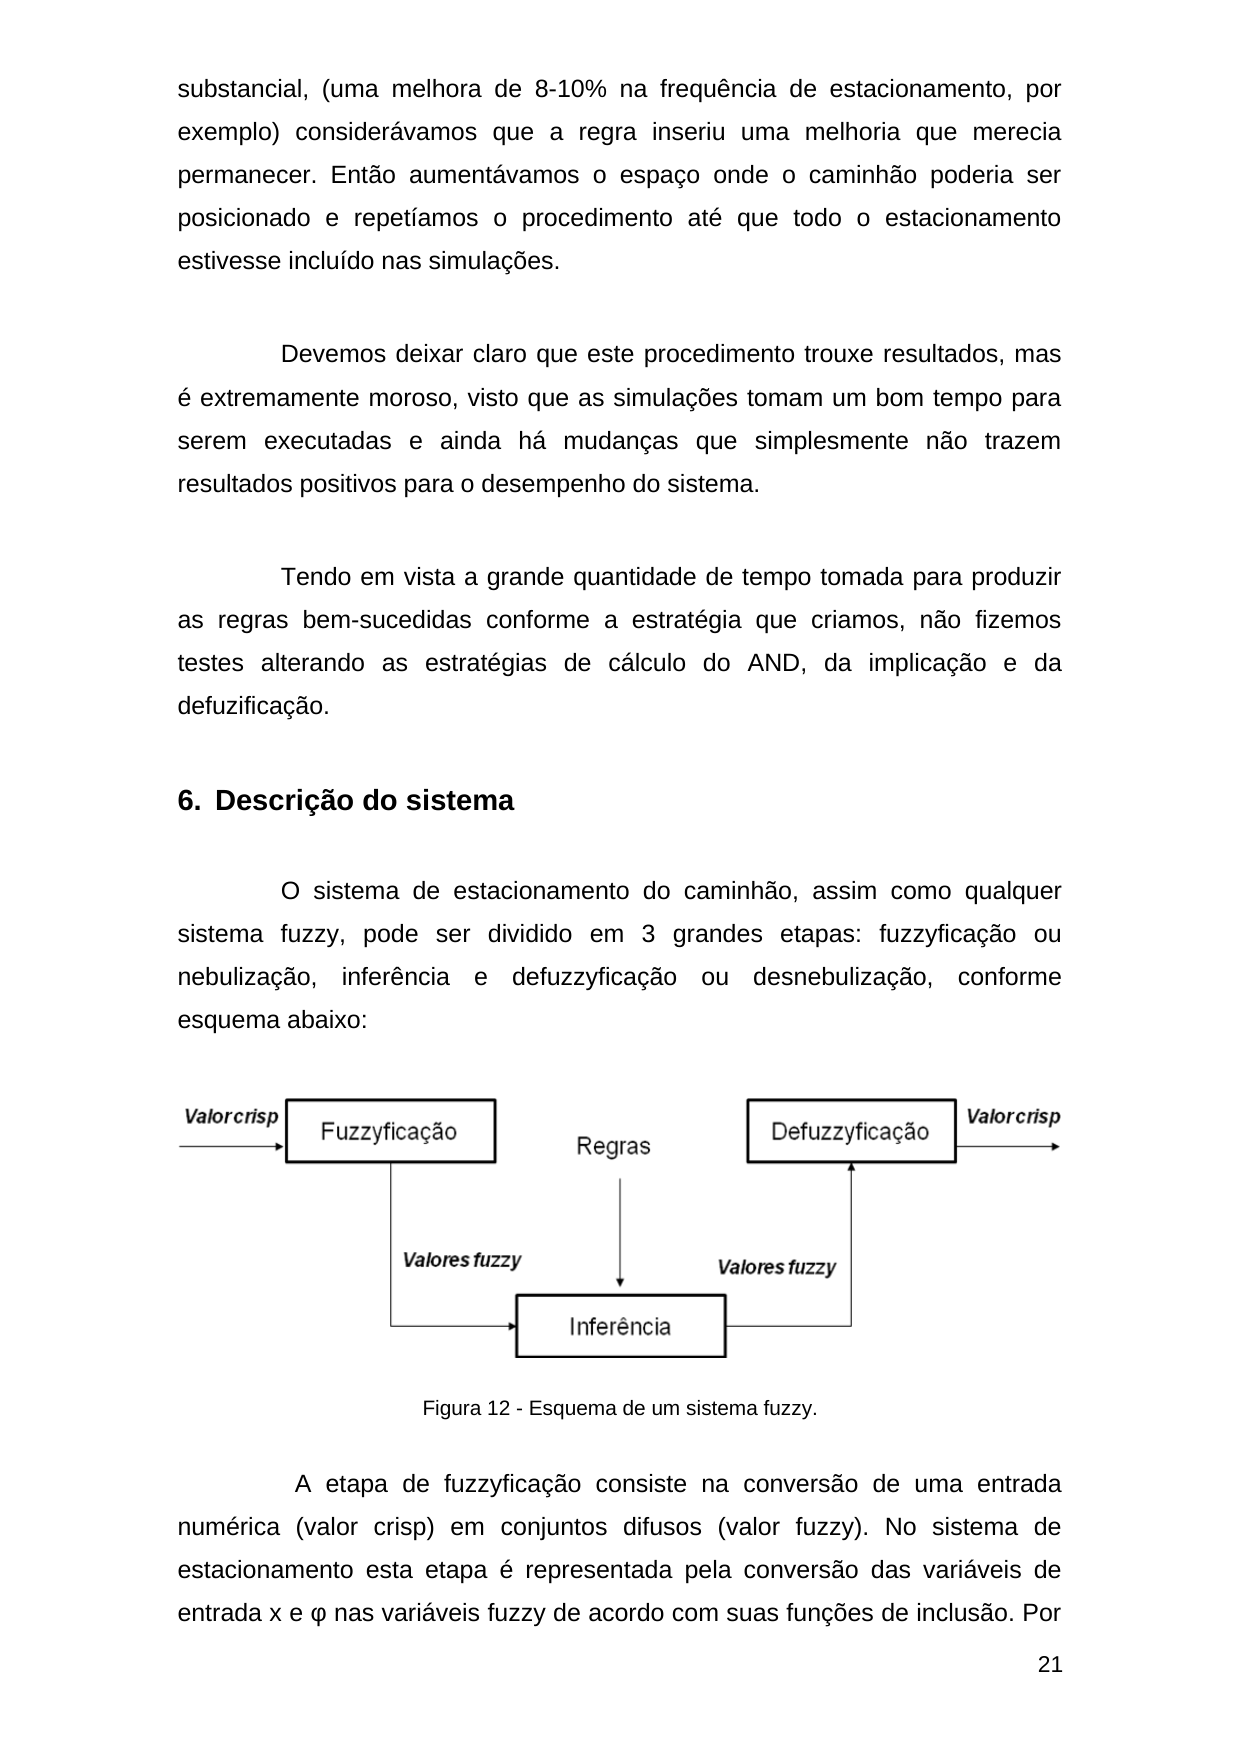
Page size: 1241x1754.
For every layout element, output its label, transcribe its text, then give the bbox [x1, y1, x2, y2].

text substancial, (uma melhora de 8-10% na frequência de estacionamento, por exemplo) considerávamos que a regra inseriu uma melhoria que merecia permanecer. Então aumentávamos o espaço onde o caminhão poderia ser posicionado e repetíamos o procedimento até que todo o estacionamento estivesse incluído nas simulações. [177, 74, 1063, 275]
text Figura 12 - Esquema de um sistema fuzzy. [177, 1395, 1063, 1419]
text Devemos deixar claro que este procedimento trouxe resultados, mas é extremamente moroso, visto que as simulações tomam um bom tempo para serem executadas e ainda há mudanças que simplesmente não trazem resultados positivos para o desempenho do sistema. [177, 339, 1063, 497]
text A etapa de fuzzyficação consiste na conversão de uma entrada numérica (valor crisp) em conjuntos difusos (valor fuzzy). No sistema de estacionamento esta etapa é representada pela conversão das variáveis de entrada x e φ nas variáveis fuzzy de acordo com suas funções de inclusão. Por [177, 1469, 1063, 1627]
text O sistema de estacionamento do caminhão, assim como qualquer sistema fuzzy, pode ser dividido em 3 grandes etapas: fuzzyficação ou nebulização, inferência e defuzzyficação ou desnebulização, conforme esquema abaixo: [177, 876, 1063, 1034]
text Tendo em vista a grande quantidade de tempo tomada para produzir as regras bem-sucedidas conforme a estratégia que criamos, não fizemos testes alterando as estratégias de cálculo do AND, da implicação e da defuzificação. [177, 562, 1063, 720]
picture [177, 1098, 1063, 1358]
subtitle Descrição do sistema [177, 783, 1063, 817]
